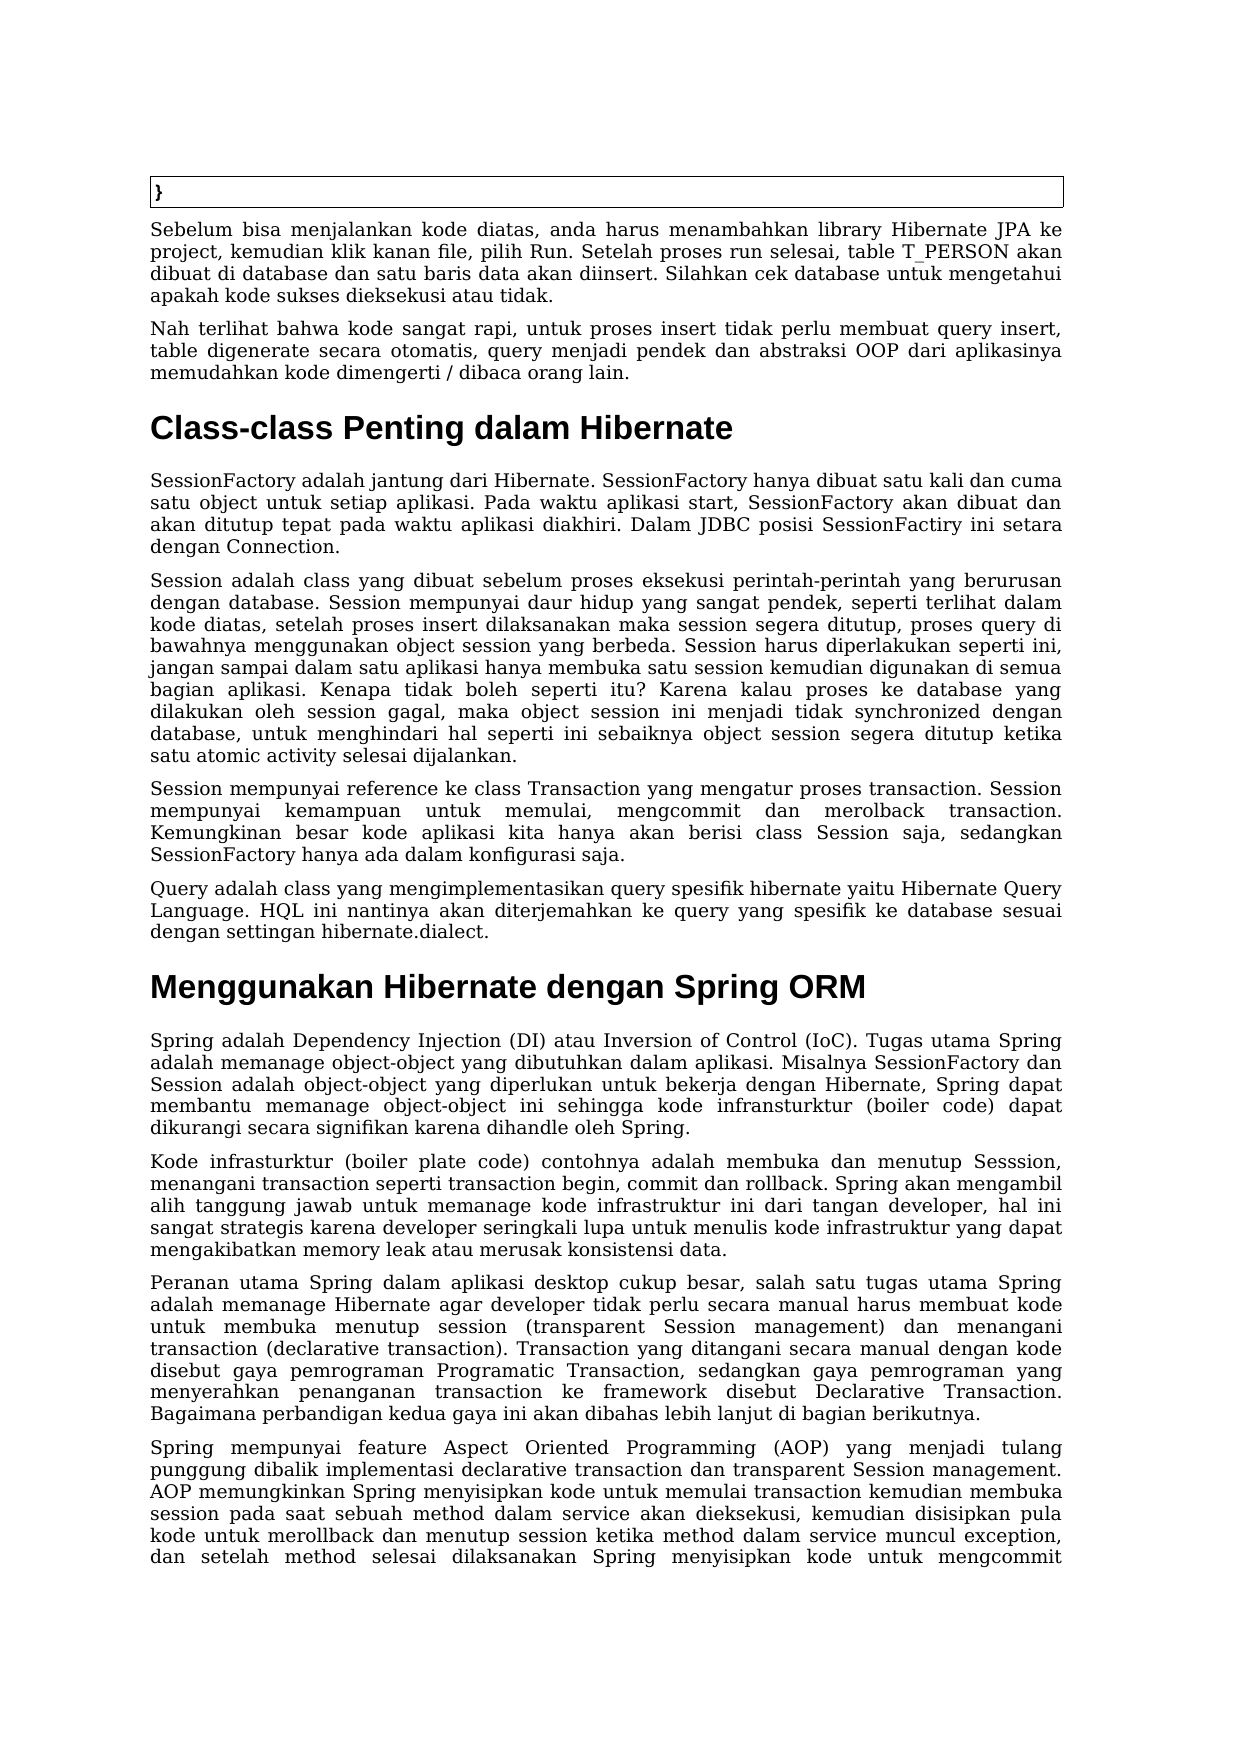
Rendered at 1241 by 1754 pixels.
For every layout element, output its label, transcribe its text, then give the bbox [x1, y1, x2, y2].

subtitle Menggunakan Hibernate dengan Spring ORM [150, 968, 1063, 1006]
text Session mempunyai reference ke class Transaction yang mengatur proses transaction. Session mempunyai kemampuan untuk memulai, mengcommit dan merolback transaction. Kemungkinan besar kode aplikasi kita hanya akan berisi class Session saja, sedangkan SessionFactory hanya ada dalam konfigurasi saja. [150, 778, 1063, 866]
text Spring adalah Dependency Injection (DI) atau Inversion of Control (IoC). Tugas utama Spring adalah memanage object-object yang dibutuhkan dalam aplikasi. Misalnya SessionFactory dan Session adalah object-object yang diperlukan untuk bekerja dengan Hibernate, Spring dapat membantu memanage object-object ini sehingga kode infransturktur (boiler code) dapat dikurangi secara signifikan karena dihandle oleh Spring. [150, 1030, 1063, 1139]
text Nah terlihat bahwa kode sangat rapi, untuk proses insert tidak perlu membuat query insert, table digenerate secara otomatis, query menjadi pendek dan abstraksi OOP dari aplikasinya memudahkan kode dimengerti / dibaca orang lain. [150, 318, 1063, 384]
text Peranan utama Spring dalam aplikasi desktop cukup besar, salah satu tugas utama Spring adalah memanage Hibernate agar developer tidak perlu secara manual harus membuat kode untuk membuka menutup session (transparent Session management) dan menangani transaction (declarative transaction). Transaction yang ditangani secara manual dengan kode disebut gaya pemrograman Programatic Transaction, sedangkan gaya pemrograman yang menyerahkan penanganan transaction ke framework disebut Declarative Transaction. Bagaimana perbandigan kedua gaya ini akan dibahas lebih lanjut di bagian berikutnya. [150, 1272, 1063, 1425]
subtitle Class-class Penting dalam Hibernate [150, 409, 1063, 446]
text Spring mempunyai feature Aspect Oriented Programming (AOP) yang menjadi tulang punggung dibalik implementasi declarative transaction dan transparent Session management. AOP memungkinkan Spring menyisipkan kode untuk memulai transaction kemudian membuka session pada saat sebuah method dalam service akan dieksekusi, kemudian disisipkan pula kode untuk merollback dan menutup session ketika method dalam service muncul exception, dan setelah method selesai dilaksanakan Spring menyisipkan kode untuk mengcommit [150, 1437, 1063, 1568]
text Kode infrasturktur (boiler plate code) contohnya adalah membuka dan menutup Sesssion, menangani transaction seperti transaction begin, commit dan rollback. Spring akan mengambil alih tanggung jawab untuk memanage kode infrastruktur ini dari tangan developer, hal ini sangat strategis karena developer seringkali lupa untuk menulis kode infrastruktur yang dapat mengakibatkan memory leak atau merusak konsistensi data. [150, 1151, 1063, 1260]
text Sebelum bisa menjalankan kode diatas, anda harus menambahkan library Hibernate JPA ke project, kemudian klik kanan file, pilih Run. Setelah proses run selesai, table T_PERSON akan dibuat di database dan satu baris data akan diinsert. Silahkan cek database untuk mengetahui apakah kode sukses dieksekusi atau tidak. [150, 219, 1063, 307]
text SessionFactory adalah jantung dari Hibernate. SessionFactory hanya dibuat satu kali dan cuma satu object untuk setiap aplikasi. Pada waktu aplikasi start, SessionFactory akan dibuat dan akan ditutup tepat pada waktu aplikasi diakhiri. Dalam JDBC posisi SessionFactiry ini setara dengan Connection. [150, 471, 1063, 558]
text } [151, 177, 1063, 207]
text Query adalah class yang mengimplementasikan query spesifik hibernate yaitu Hibernate Query Language. HQL ini nantinya akan diterjemahkan ke query yang spesifik ke database sesuai dengan settingan hibernate.dialect. [150, 878, 1063, 943]
text Session adalah class yang dibuat sebelum proses eksekusi perintah-perintah yang berurusan dengan database. Session mempunyai daur hidup yang sangat pendek, seperti terlihat dalam kode diatas, setelah proses insert dilaksanakan maka session segera ditutup, proses query di bawahnya menggunakan object session yang berbeda. Session harus diperlakukan seperti ini, jangan sampai dalam satu aplikasi hanya membuka satu session kemudian digunakan di semua bagian aplikasi. Kenapa tidak boleh seperti itu? Karena kalau proses ke database yang dilakukan oleh session gagal, maka object session ini menjadi tidak synchronized dengan database, untuk menghindari hal seperti ini sebaiknya object session segera ditutup ketika satu atomic activity selesai dijalankan. [150, 570, 1063, 767]
